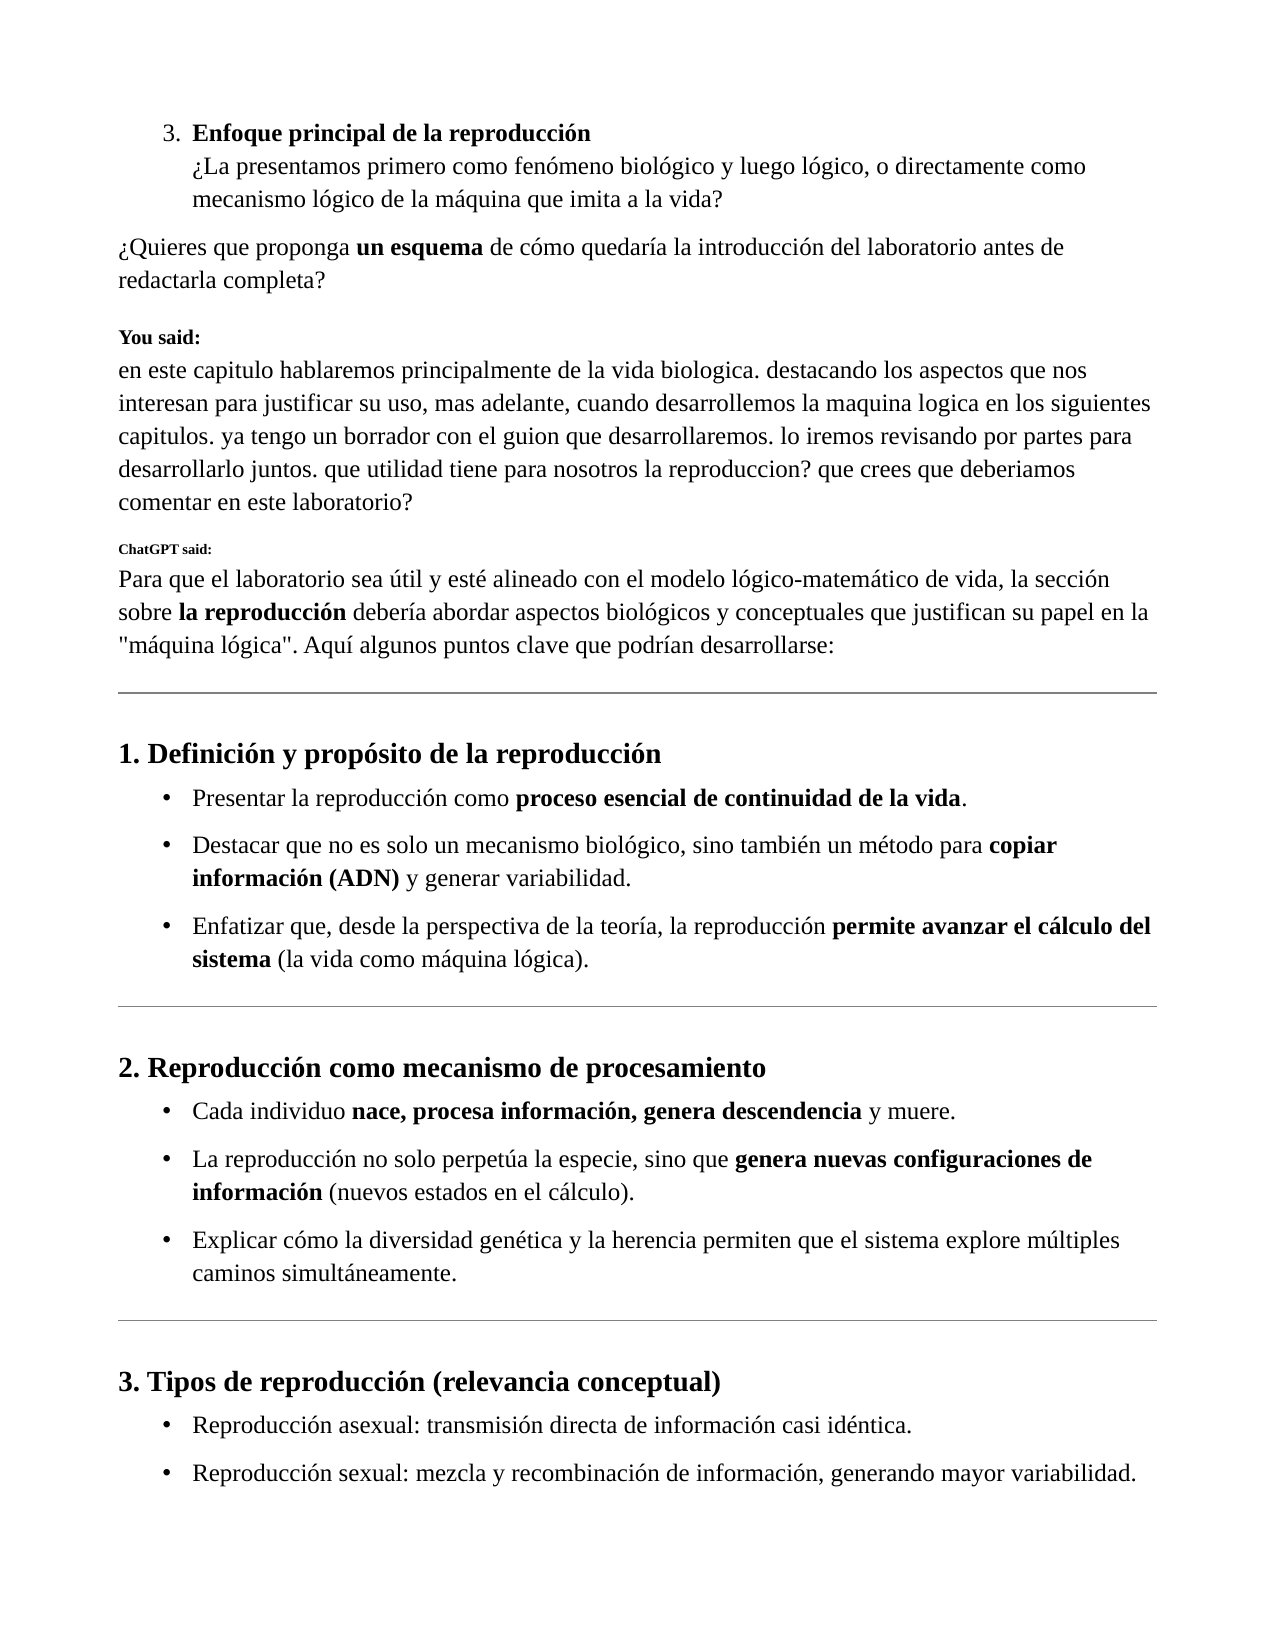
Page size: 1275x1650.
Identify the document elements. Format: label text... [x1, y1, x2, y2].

subtitle 1. Definición y propósito de la reproducción [118, 737, 1157, 770]
subtitle You said: [118, 325, 1157, 349]
list Reproducción asexual: transmisión directa de información casi idéntica. [162, 1410, 1157, 1439]
subtitle 3. Tipos de reproducción (relevancia conceptual) [118, 1364, 1157, 1398]
subtitle ChatGPT said: [118, 541, 1157, 558]
subtitle 2. Reproducción como mecanismo de procesamiento [118, 1050, 1157, 1084]
list Enfoque principal de la reproducción ¿La presentamos primero como fenómeno biológico y luego lógico, o directamente como mecanismo lógico de la máquina que imita a la vida? [162, 118, 1157, 213]
text en este capitulo hablaremos principalmente de la vida biologica. destacando los aspectos que nos interesan para justificar su uso, mas adelante, cuando desarrollemos la maquina logica en los siguientes capitulos. ya tengo un borrador con el guion que desarrollaremos. lo iremos revisando por partes para desarrollarlo juntos. que utilidad tiene para nosotros la reproduccion? que crees que deberiamos comentar en este laboratorio? [118, 355, 1157, 516]
text Para que el laboratorio sea útil y esté alineado con el modelo lógico-matemático de vida, la sección sobre la reproducción debería abordar aspectos biológicos y conceptuales que justifican su papel en la "máquina lógica". Aquí algunos puntos clave que podrían desarrollarse: [118, 564, 1157, 659]
list Destacar que no es solo un mecanismo biológico, sino también un método para copiar información (ADN) y generar variabilidad. [162, 830, 1157, 892]
list Presentar la reproducción como proceso esencial de continuidad de la vida. [162, 783, 1157, 811]
list Reproducción sexual: mezcla y recombinación de información, generando mayor variabilidad. [162, 1458, 1157, 1487]
list Enfatizar que, desde la perspectiva de la teoría, la reproducción permite avanzar el cálculo del sistema (la vida como máquina lógica). [162, 911, 1157, 973]
list La reproducción no solo perpetúa la especie, sino que genera nuevas configuraciones de información (nuevos estados en el cálculo). [162, 1144, 1157, 1206]
text ¿Quieres que proponga un esquema de cómo quedaría la introducción del laboratorio antes de redactarla completa? [118, 232, 1157, 293]
list Cada individuo nace, procesa información, genera descendencia y muere. [162, 1096, 1157, 1125]
list Explicar cómo la diversidad genética y la herencia permiten que el sistema explore múltiples caminos simultáneamente. [162, 1225, 1157, 1286]
